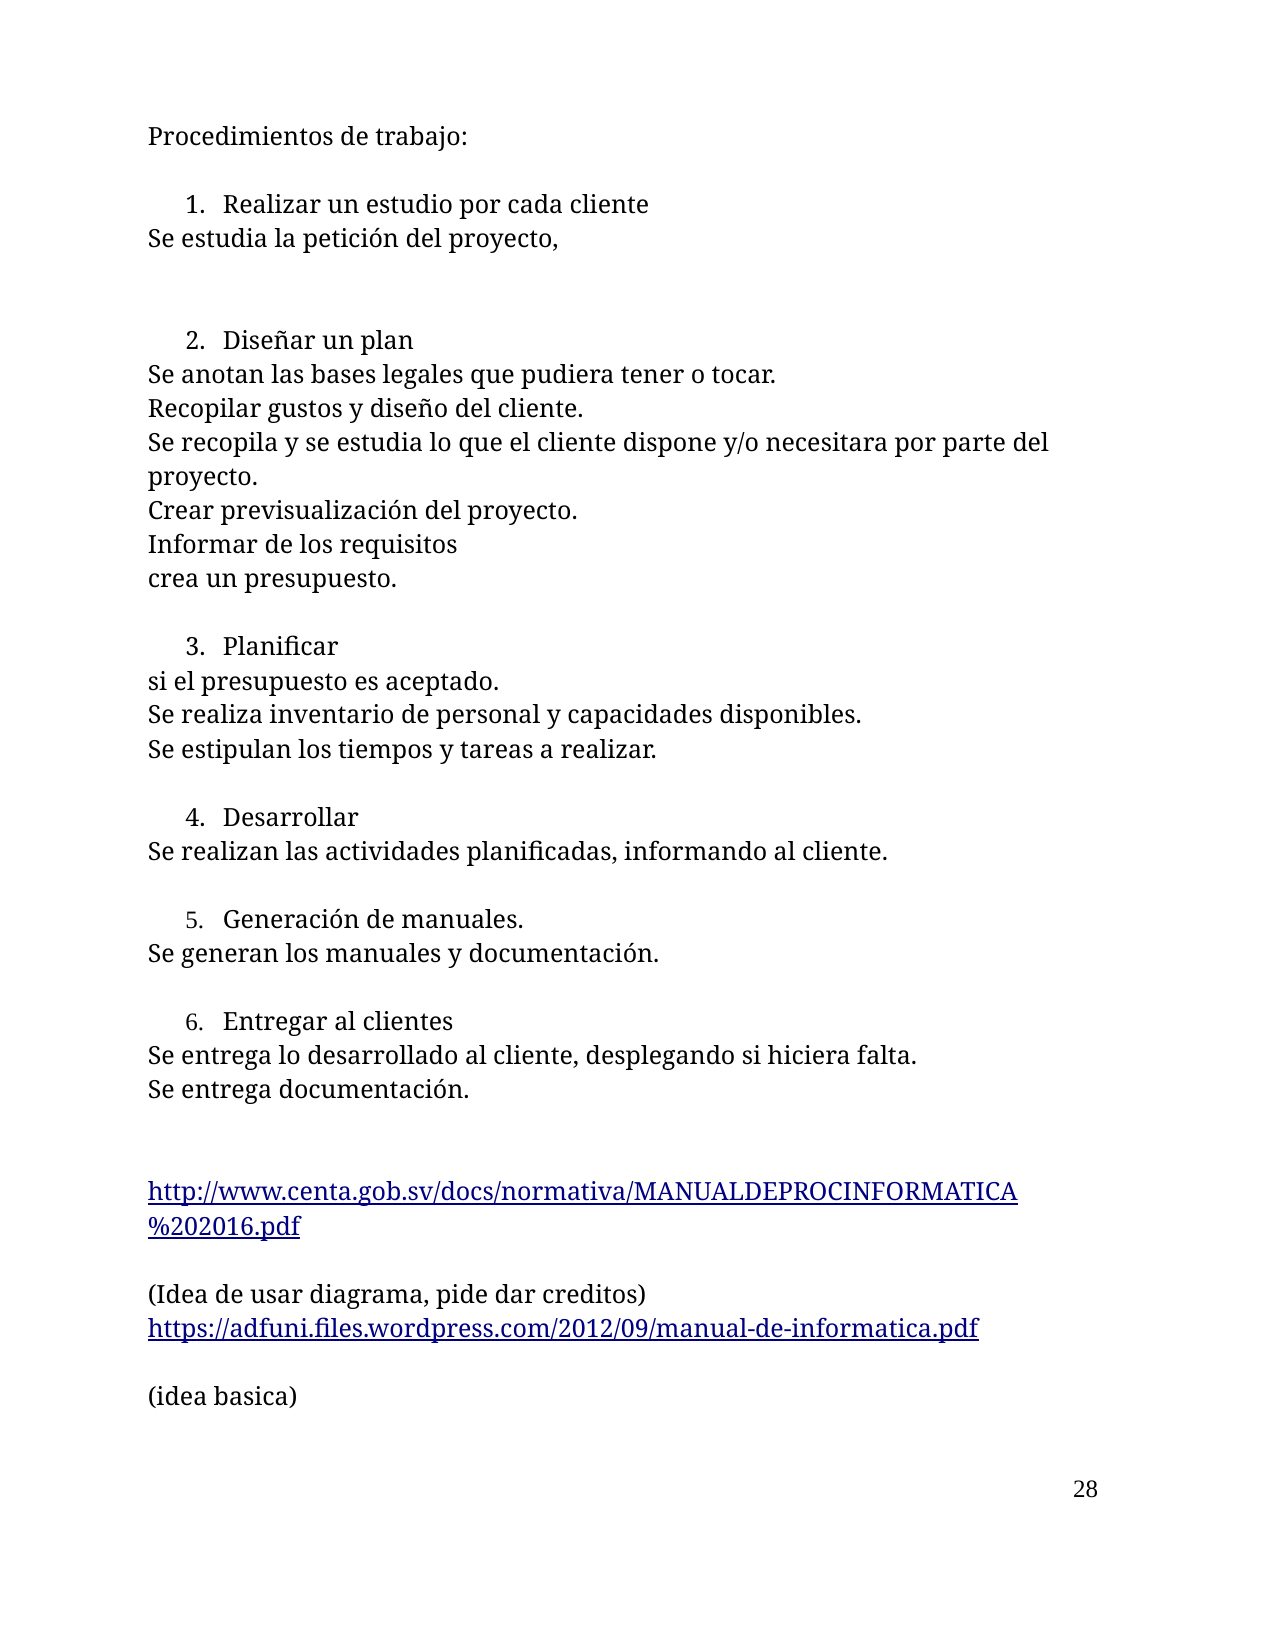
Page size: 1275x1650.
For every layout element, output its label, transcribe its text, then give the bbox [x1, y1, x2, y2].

text Se estudia la petición del proyecto, [148, 220, 1098, 254]
text Se anotan las bases legales que pudiera tener o tocar. [148, 357, 1098, 391]
list Entregar al clientes [185, 1004, 1098, 1038]
text Informar de los requisitos [148, 527, 1098, 561]
text Se realizan las actividades planificadas, informando al cliente. [148, 833, 1098, 867]
text Crear previsualización del proyecto. [148, 493, 1098, 527]
text (idea basica) [148, 1378, 1098, 1412]
list Desarrollar [185, 799, 1098, 833]
text (Idea de usar diagrama, pide dar creditos) [148, 1276, 1098, 1310]
text Se entrega lo desarrollado al cliente, desplegando si hiciera falta. [148, 1038, 1098, 1072]
text si el presupuesto es aceptado. [148, 663, 1098, 697]
list Realizar un estudio por cada cliente [185, 186, 1098, 220]
list Planificar [185, 629, 1098, 663]
text Recopilar gustos y diseño del cliente. [148, 391, 1098, 425]
text Procedimientos de trabajo: [148, 118, 1098, 152]
text Se estipulan los tiempos y tareas a realizar. [148, 731, 1098, 765]
text http://www.centa.gob.sv/docs/normativa/MANUALDEPROCINFORMATICA%202016.pdf [148, 1174, 1098, 1242]
text crea un presupuesto. [148, 561, 1098, 595]
text Se realiza inventario de personal y capacidades disponibles. [148, 697, 1098, 731]
text https://adfuni.files.wordpress.com/2012/09/manual-de-informatica.pdf [148, 1310, 1098, 1344]
list Diseñar un plan [185, 322, 1098, 357]
list Generación de manuales. [185, 902, 1098, 936]
text Se generan los manuales y documentación. [148, 936, 1098, 970]
text Se entrega documentación. [148, 1072, 1098, 1106]
text Se recopila y se estudia lo que el cliente dispone y/o necesitara por parte del proyecto. [148, 425, 1098, 493]
